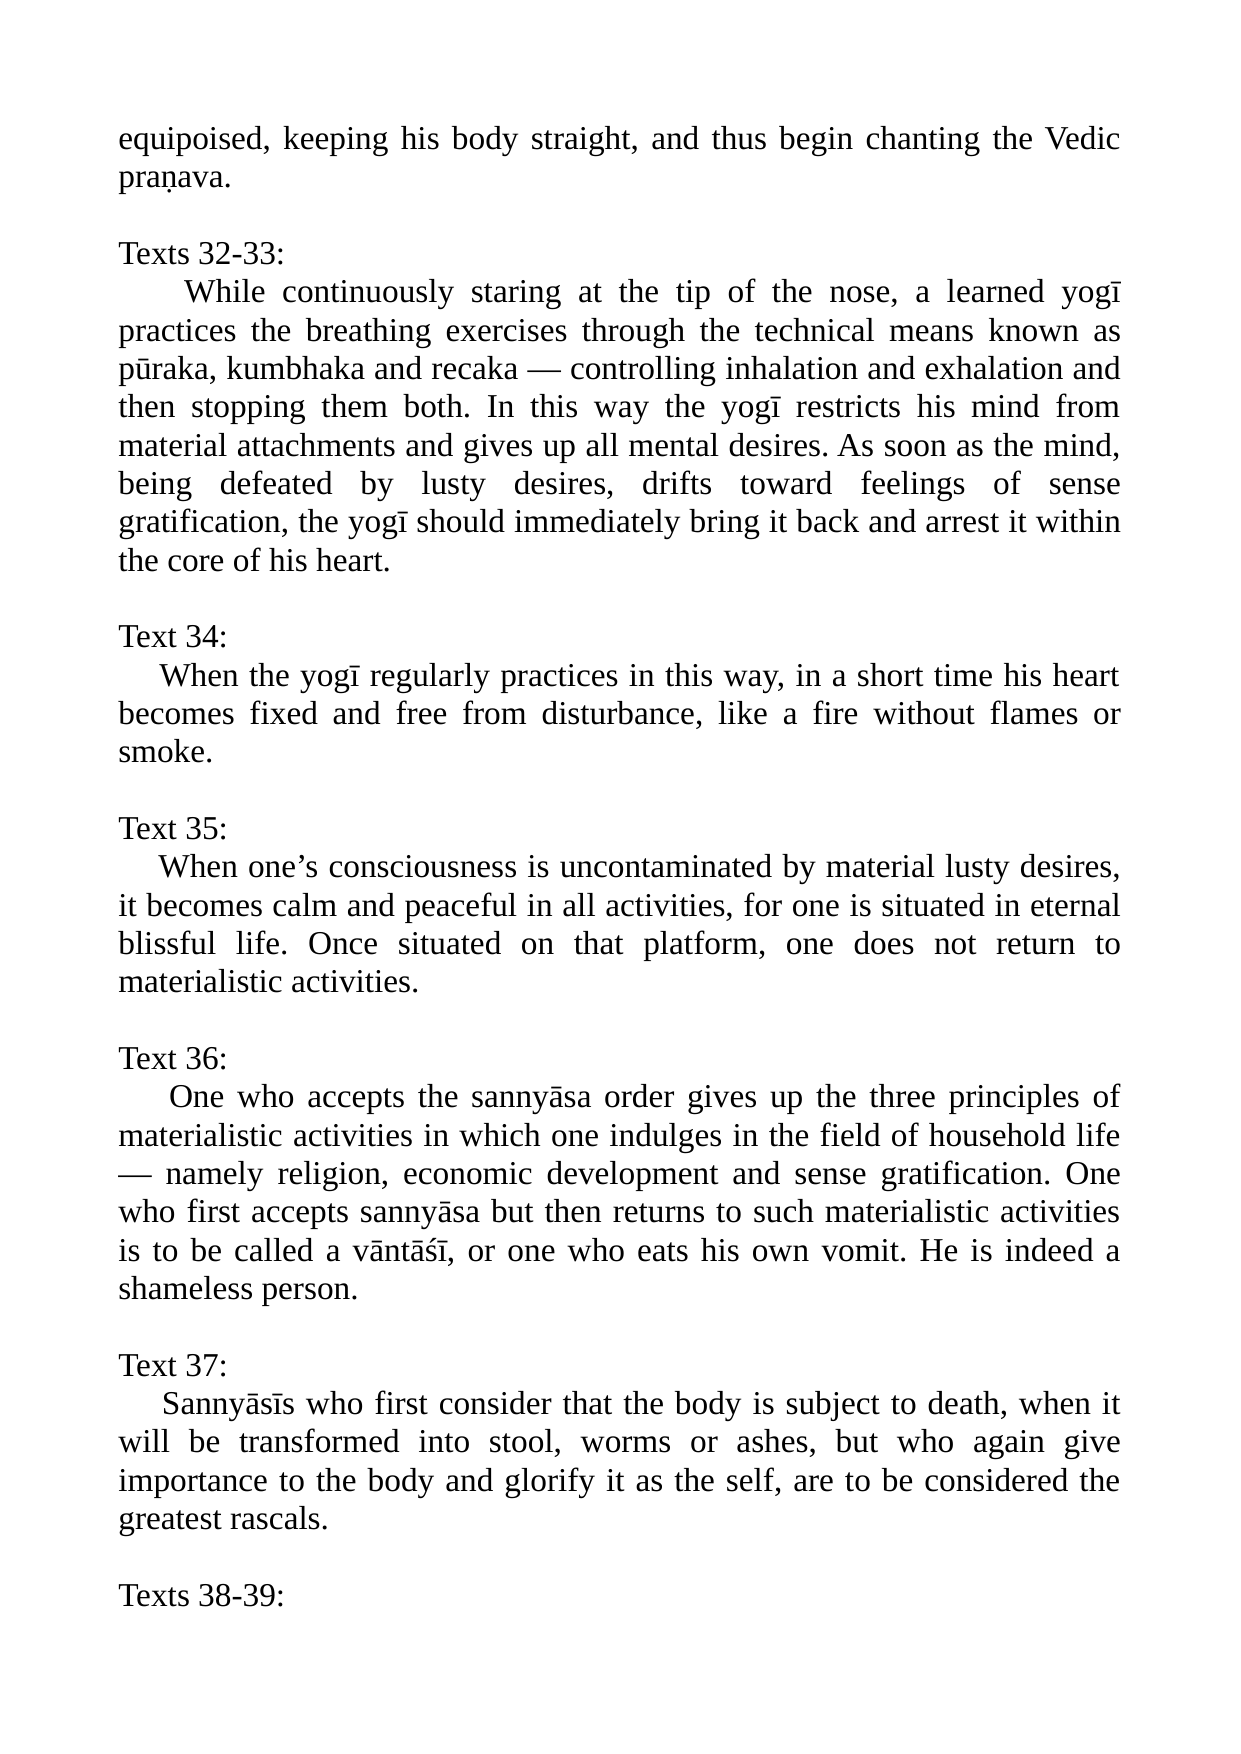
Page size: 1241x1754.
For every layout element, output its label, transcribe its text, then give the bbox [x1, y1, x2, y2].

text When the yogī regularly practices in this way, in a short time his heart becomes fixed and free from disturbance, like a fire without flames or smoke. [118, 655, 1122, 770]
text equipoised, keeping his body straight, and thus begin chanting the Vedic praṇava. [118, 118, 1122, 195]
text One who accepts the sannyāsa order gives up the three principles of materialistic activities in which one indulges in the field of household life — namely religion, economic development and sense gratification. One who first accepts sannyāsa but then returns to such materialistic activities is to be called a vāntāśī, or one who eats his own vomit. He is indeed a shameless person. [118, 1076, 1122, 1306]
text Text 37: [118, 1345, 1122, 1383]
text When one’s consciousness is uncontaminated by material lusty desires, it becomes calm and peaceful in all activities, for one is situated in eternal blissful life. Once situated on that platform, one does not return to materialistic activities. [118, 846, 1122, 1000]
text While continuously staring at the tip of the nose, a learned yogī practices the breathing exercises through the technical means known as pūraka, kumbhaka and recaka — controlling inhalation and exhalation and then stopping them both. In this way the yogī restricts his mind from material attachments and gives up all mental desires. As soon as the mind, being defeated by lusty desires, drifts toward feelings of sense gratification, the yogī should immediately bring it back and arrest it within the core of his heart. [118, 271, 1122, 578]
text Sannyāsīs who first consider that the body is subject to death, when it will be transformed into stool, worms or ashes, but who again give importance to the body and glorify it as the self, are to be considered the greatest rascals. [118, 1383, 1122, 1536]
text Texts 32-33: [118, 233, 1122, 271]
text Text 34: [118, 616, 1122, 655]
text Text 35: [118, 808, 1122, 846]
text Text 36: [118, 1038, 1122, 1076]
text Texts 38-39: [118, 1575, 1122, 1613]
